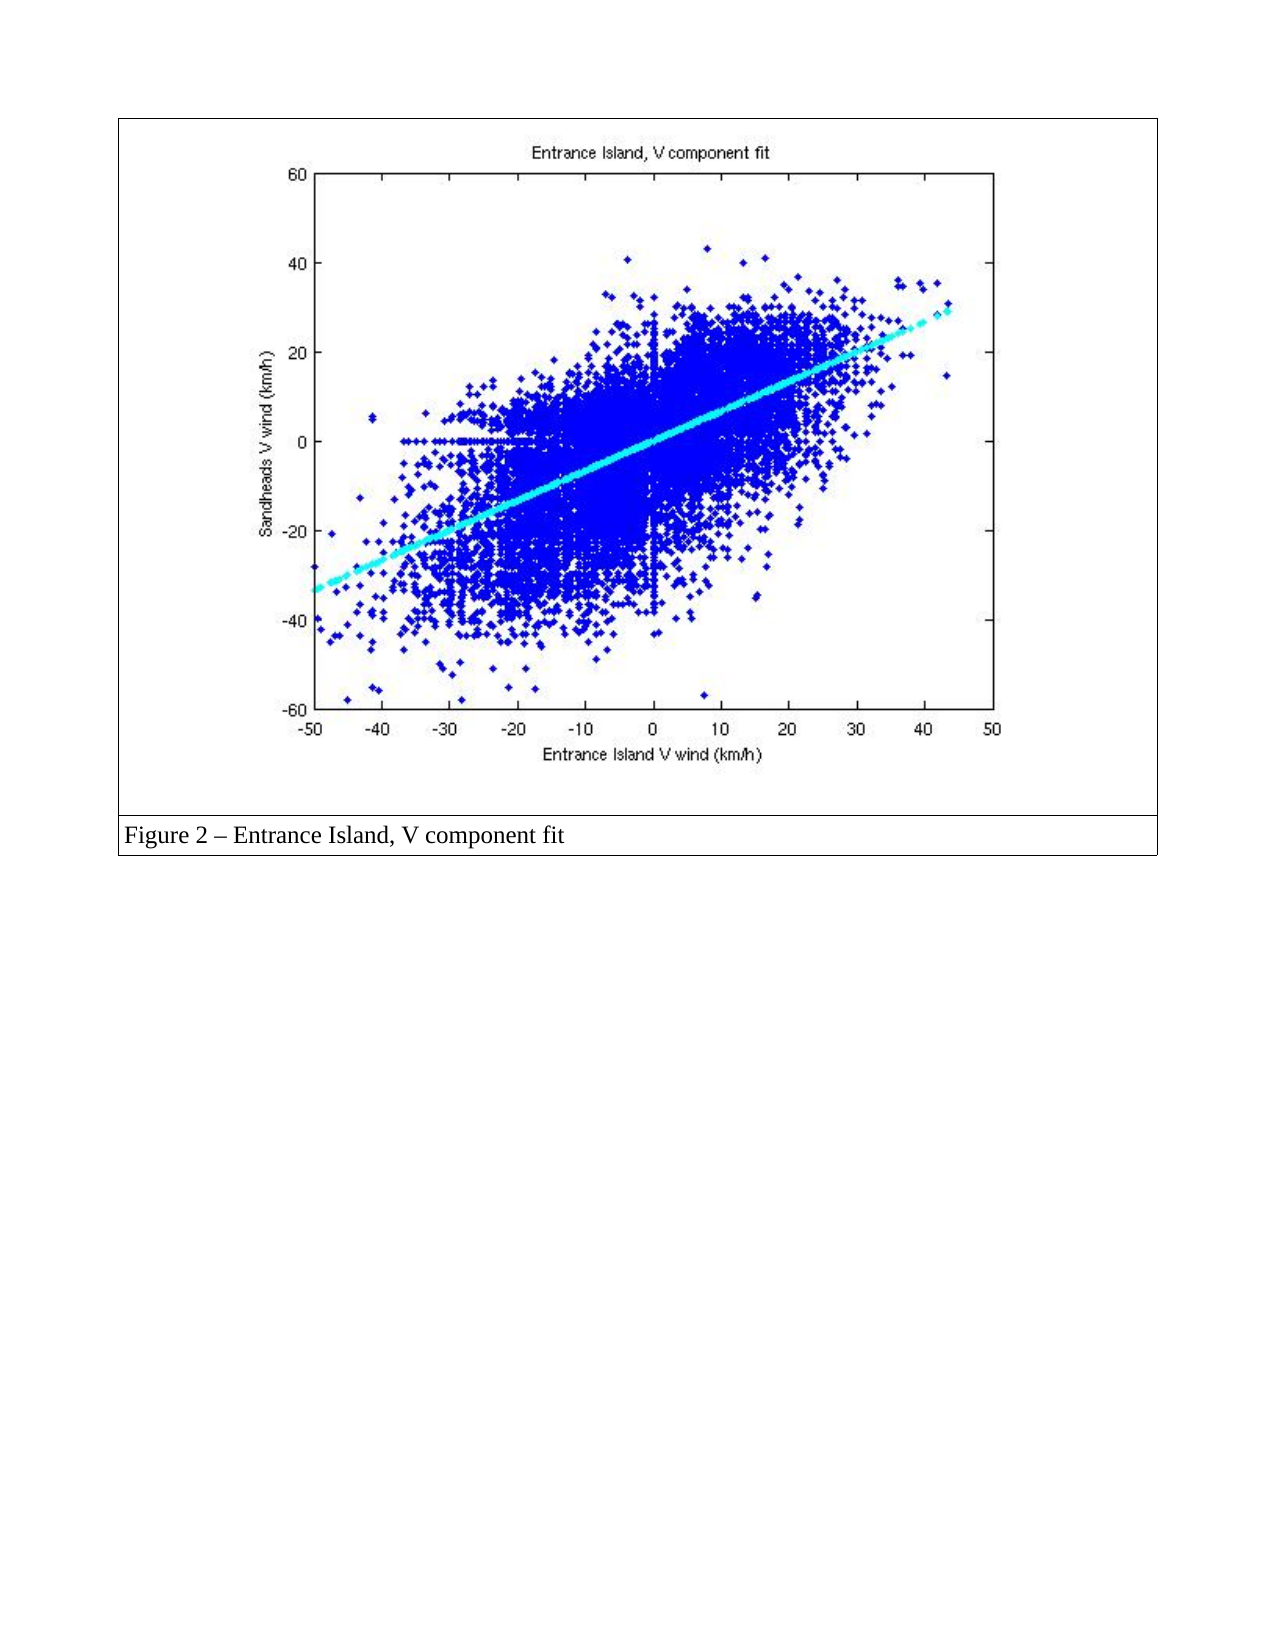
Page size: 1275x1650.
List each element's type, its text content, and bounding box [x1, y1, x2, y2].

picture [200, 123, 1075, 781]
table_cell Figure 2 – Entrance Island, V component fit [119, 816, 1157, 855]
table_cell [119, 119, 1157, 815]
